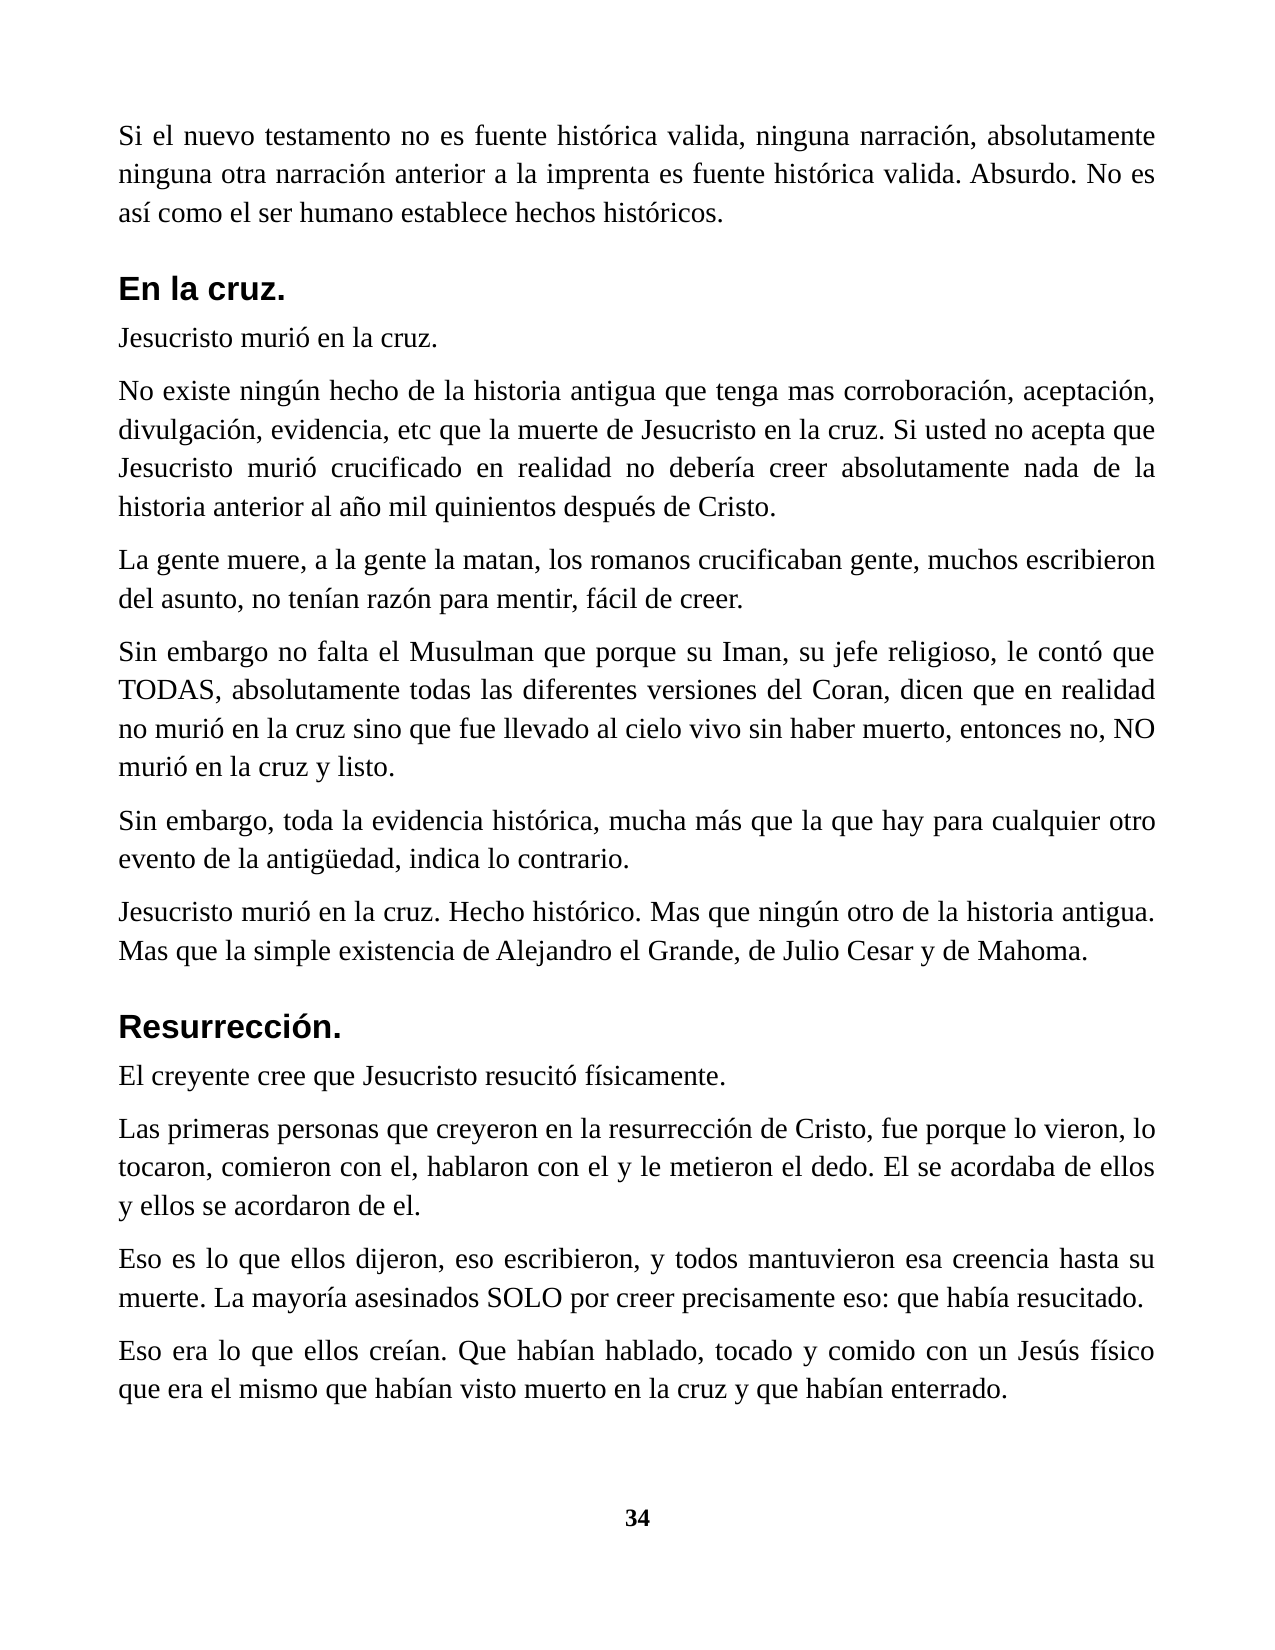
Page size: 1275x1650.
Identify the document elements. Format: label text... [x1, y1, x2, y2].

text Jesucristo murió en la cruz. [118, 320, 1157, 354]
text Sin embargo, toda la evidencia histórica, mucha más que la que hay para cualquier otro evento de la antigüedad, indica lo contrario. [118, 803, 1157, 875]
text El creyente cree que Jesucristo resucitó físicamente. [118, 1058, 1157, 1091]
text Jesucristo murió en la cruz. Hecho histórico. Mas que ningún otro de la historia antigua. Mas que la simple existencia de Alejandro el Grande, de Julio Cesar y de Mahoma. [118, 894, 1157, 966]
text Si el nuevo testamento no es fuente histórica valida, ninguna narración, absolutamente ninguna otra narración anterior a la imprenta es fuente histórica valida. Absurdo. No es así como el ser humano establece hechos históricos. [118, 118, 1157, 229]
text No existe ningún hecho de la historia antigua que tenga mas corroboración, aceptación, divulgación, evidencia, etc que la muerte de Jesucristo en la cruz. Si usted no acepta que Jesucristo murió crucificado en realidad no debería creer absolutamente nada de la historia anterior al año mil quinientos después de Cristo. [118, 373, 1157, 523]
subtitle Resurrección. [118, 1007, 1157, 1045]
subtitle En la cruz. [118, 269, 1157, 308]
text Las primeras personas que creyeron en la resurrección de Cristo, fue porque lo vieron, lo tocaron, comieron con el, hablaron con el y le metieron el dedo. El se acordaba de ellos y ellos se acordaron de el. [118, 1111, 1157, 1222]
text Sin embargo no falta el Musulman que porque su Iman, su jefe religioso, le contó que TODAS, absolutamente todas las diferentes versiones del Coran, dicen que en realidad no murió en la cruz sino que fue llevado al cielo vivo sin haber muerto, entonces no, NO murió en la cruz y listo. [118, 634, 1157, 783]
text Eso era lo que ellos creían. Que habían hablado, tocado y comido con un Jesús físico que era el mismo que habían visto muerto en la cruz y que habían enterrado. [118, 1333, 1157, 1405]
text Eso es lo que ellos dijeron, eso escribieron, y todos mantuvieron esa creencia hasta su muerte. La mayoría asesinados SOLO por creer precisamente eso: que había resucitado. [118, 1241, 1157, 1313]
text La gente muere, a la gente la matan, los romanos crucificaban gente, muchos escribieron del asunto, no tenían razón para mentir, fácil de creer. [118, 542, 1157, 614]
